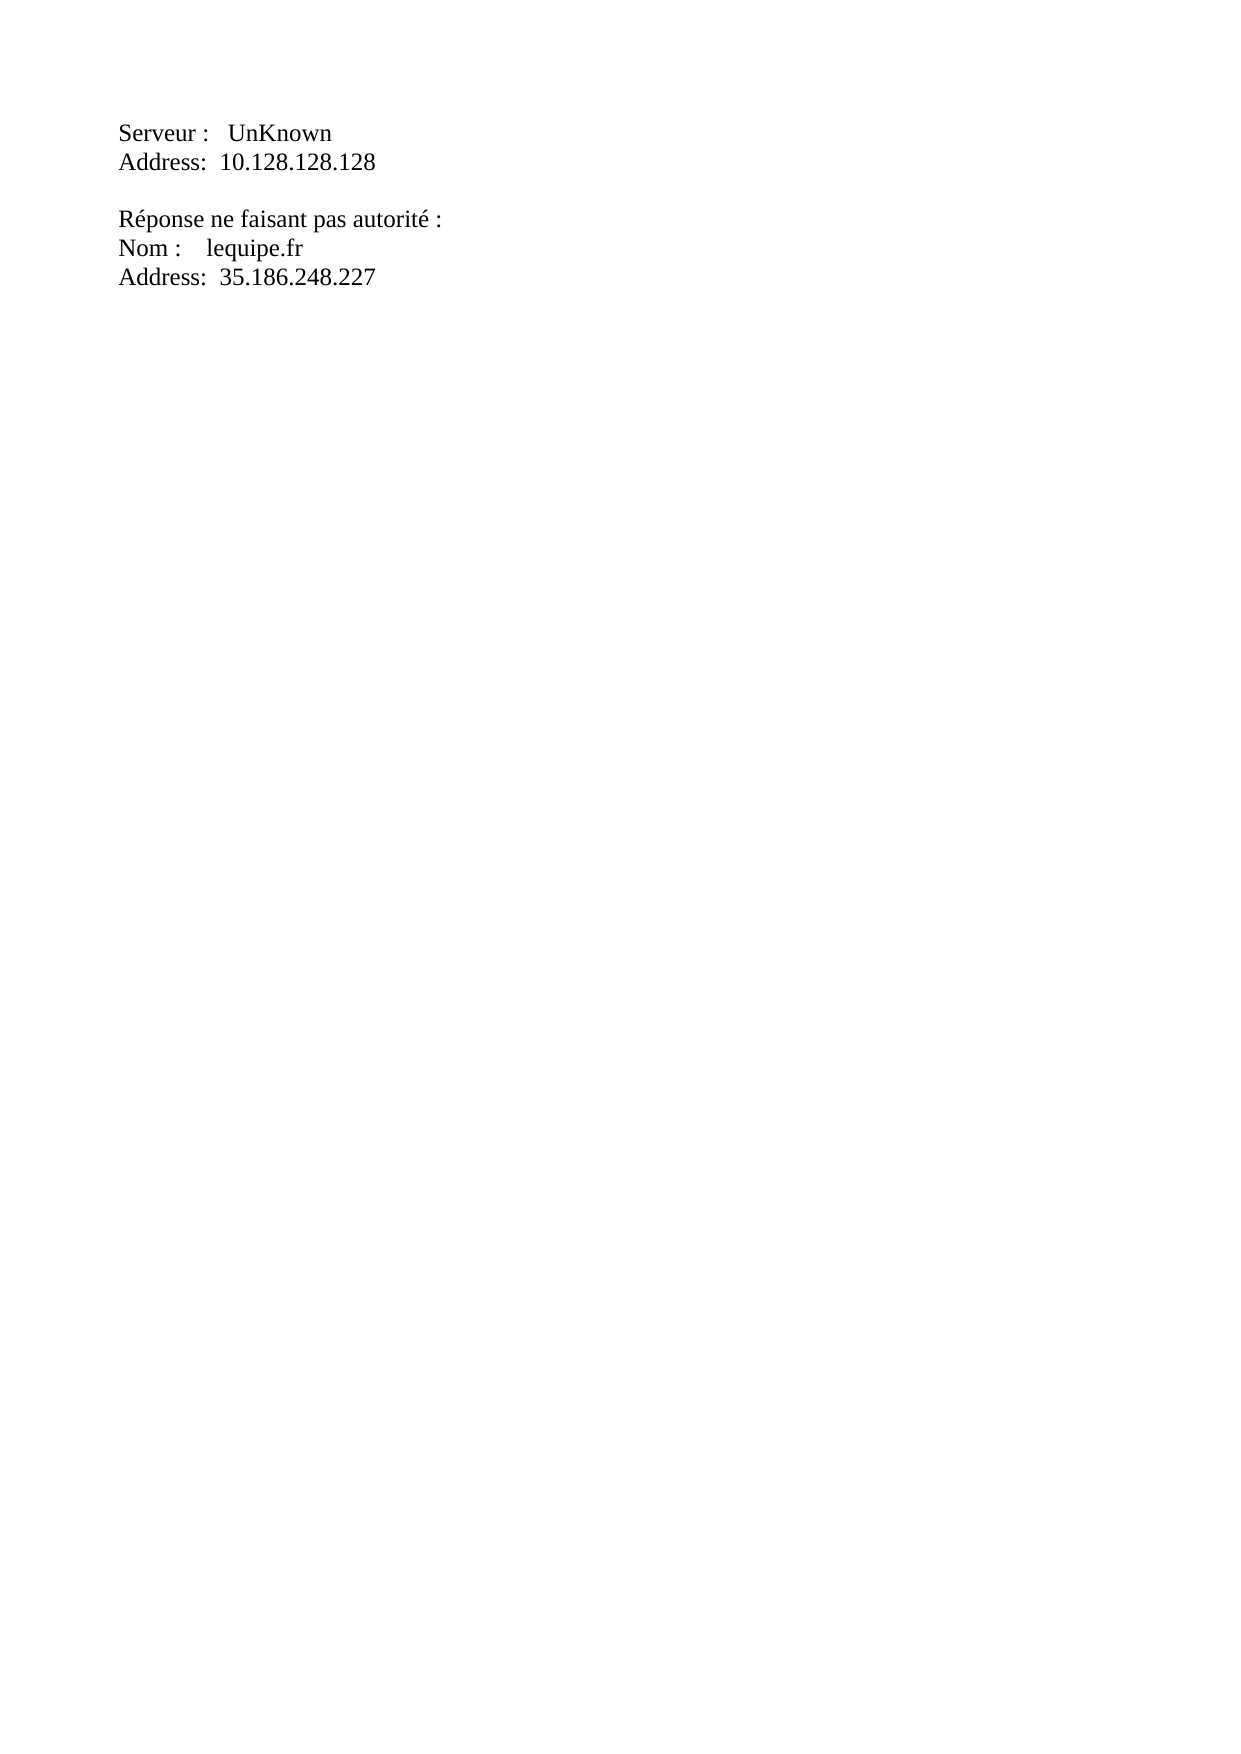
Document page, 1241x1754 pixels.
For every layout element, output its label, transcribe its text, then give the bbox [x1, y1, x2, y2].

text Nom : lequipe.fr [118, 233, 1122, 262]
text Serveur : UnKnown [118, 118, 1122, 147]
text Réponse ne faisant pas autorité : [118, 204, 1122, 233]
text Address: 10.128.128.128 [118, 147, 1122, 176]
text Address: 35.186.248.227 [118, 262, 1122, 291]
